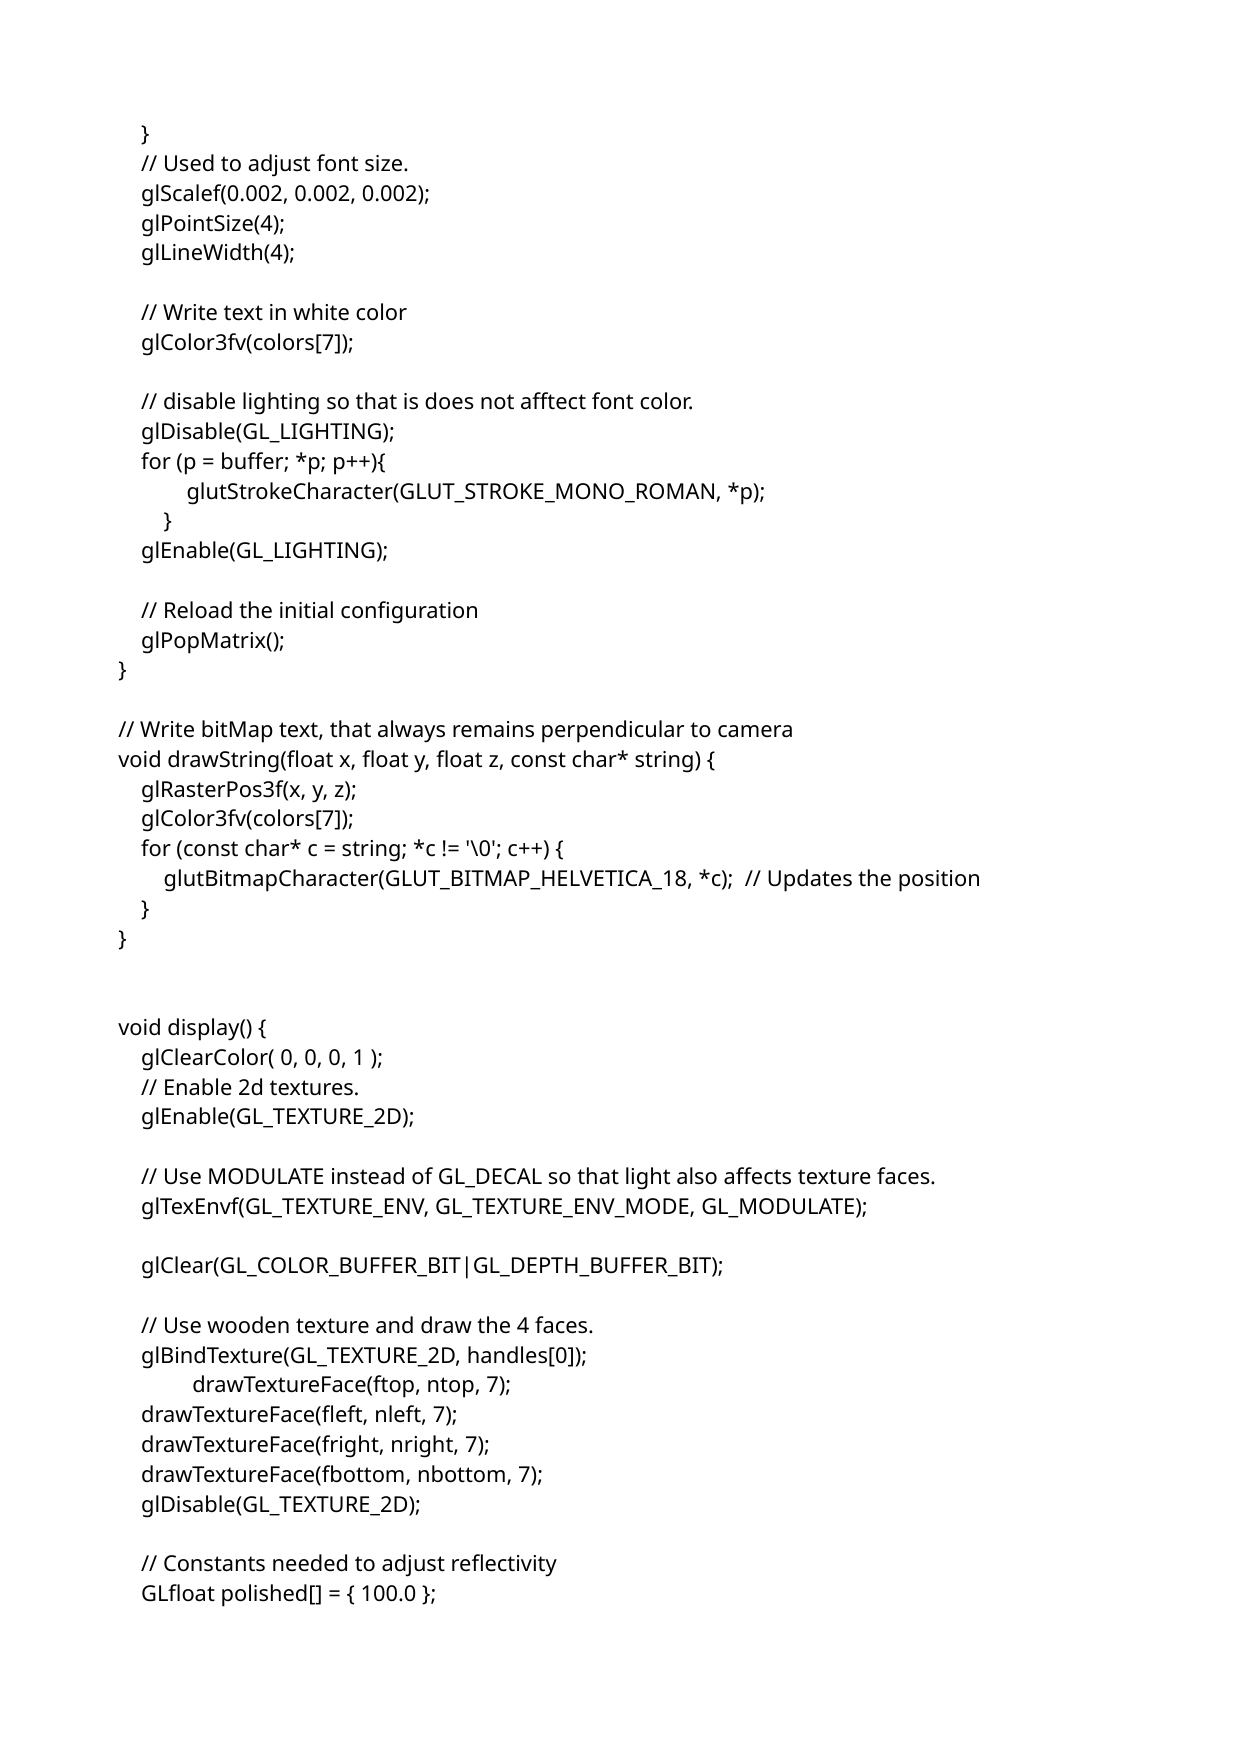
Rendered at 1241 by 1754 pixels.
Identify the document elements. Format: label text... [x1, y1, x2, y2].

text glEnable(GL_TEXTURE_2D); [118, 1101, 1122, 1131]
text glScalef(0.002, 0.002, 0.002); [118, 178, 1122, 207]
text // Constants needed to adjust reflectivity [118, 1548, 1122, 1578]
text glColor3fv(colors[7]); [118, 327, 1122, 356]
text void drawString(float x, float y, float z, const char* string) { [118, 744, 1122, 773]
text // Use wooden texture and draw the 4 faces. [118, 1310, 1122, 1339]
text glColor3fv(colors[7]); [118, 803, 1122, 833]
text glBindTexture(GL_TEXTURE_2D, handles[0]); [118, 1339, 1122, 1369]
text } [118, 654, 1122, 684]
text } [118, 505, 1122, 535]
text drawTextureFace(fright, nright, 7); [118, 1429, 1122, 1459]
text // Write bitMap text, that always remains perpendicular to camera [118, 714, 1122, 744]
text // Enable 2d textures. [118, 1071, 1122, 1101]
text glEnable(GL_LIGHTING); [118, 535, 1122, 565]
text glutStrokeCharacter(GLUT_STROKE_MONO_ROMAN, *p); [118, 476, 1122, 505]
text // disable lighting so that is does not afftect font color. [118, 386, 1122, 416]
text glDisable(GL_TEXTURE_2D); [118, 1488, 1122, 1518]
text glPointSize(4); [118, 207, 1122, 237]
text // Used to adjust font size. [118, 148, 1122, 178]
text for (p = buffer; *p; p++){ [118, 446, 1122, 476]
text glPopMatrix(); [118, 624, 1122, 654]
text glRasterPos3f(x, y, z); [118, 773, 1122, 803]
text } [118, 118, 1122, 148]
text glLineWidth(4); [118, 237, 1122, 267]
text glTexEnvf(GL_TEXTURE_ENV, GL_TEXTURE_ENV_MODE, GL_MODULATE); [118, 1191, 1122, 1220]
text // Write text in white color [118, 297, 1122, 327]
text glClear(GL_COLOR_BUFFER_BIT|GL_DEPTH_BUFFER_BIT); [118, 1250, 1122, 1280]
text drawTextureFace(ftop, ntop, 7); [118, 1369, 1122, 1399]
text } [118, 922, 1122, 952]
text drawTextureFace(fleft, nleft, 7); [118, 1399, 1122, 1429]
text // Use MODULATE instead of GL_DECAL so that light also affects texture faces. [118, 1161, 1122, 1191]
text } [118, 893, 1122, 922]
text glutBitmapCharacter(GLUT_BITMAP_HELVETICA_18, *c); // Updates the position [118, 863, 1122, 893]
text void display() { [118, 1012, 1122, 1042]
text // Reload the initial configuration [118, 595, 1122, 624]
text glDisable(GL_LIGHTING); [118, 416, 1122, 446]
text glClearColor( 0, 0, 0, 1 ); [118, 1042, 1122, 1071]
text GLfloat polished[] = { 100.0 }; [118, 1578, 1122, 1608]
text for (const char* c = string; *c != '\0'; c++) { [118, 833, 1122, 863]
text drawTextureFace(fbottom, nbottom, 7); [118, 1459, 1122, 1488]
